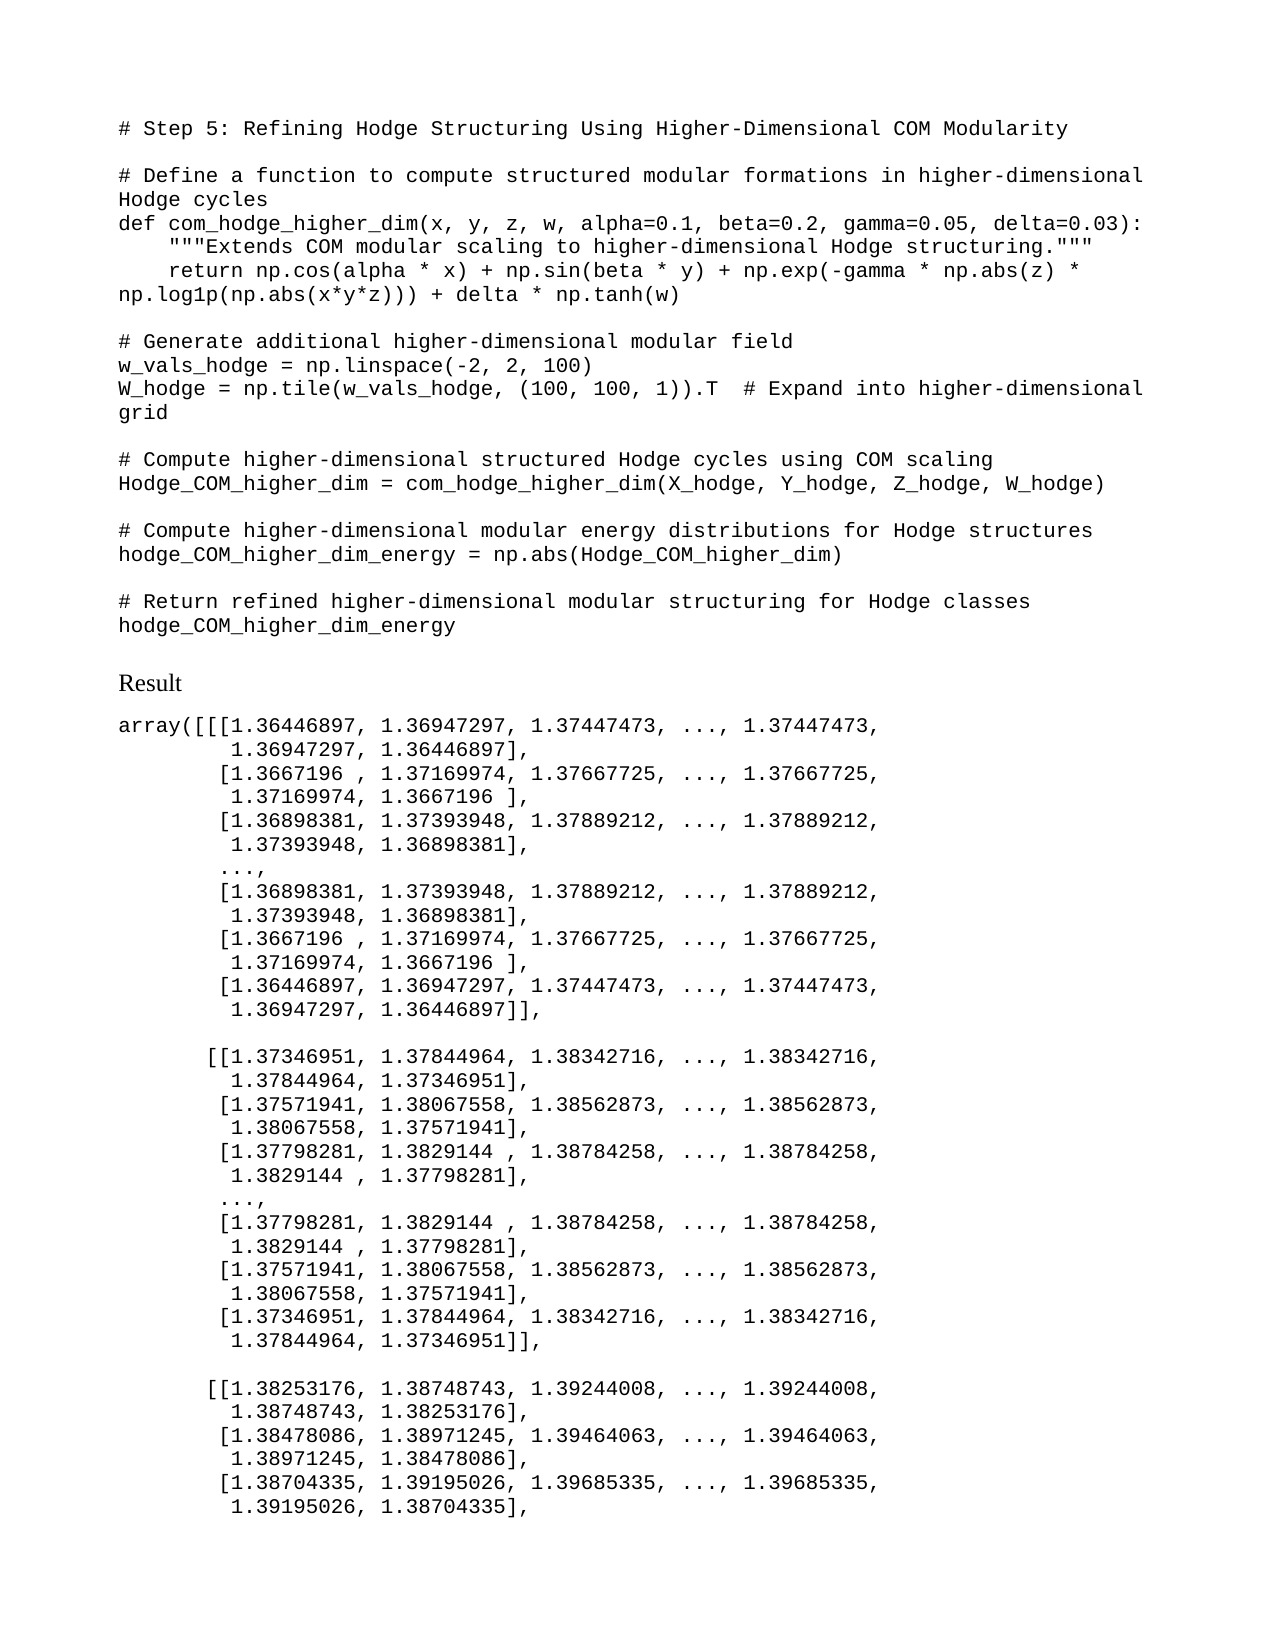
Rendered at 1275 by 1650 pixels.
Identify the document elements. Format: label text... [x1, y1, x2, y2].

text array([[[1.36446897, 1.36947297, 1.37447473, ..., 1.37447473, [118, 715, 1157, 739]
text [1.37346951, 1.37844964, 1.38342716, ..., 1.38342716, [118, 1307, 1157, 1330]
text # Compute higher-dimensional modular energy distributions for Hodge structures [118, 520, 1157, 544]
text # Return refined higher-dimensional modular structuring for Hodge classes [118, 591, 1157, 615]
text # Step 5: Refining Hodge Structuring Using Higher-Dimensional COM Modularity [118, 118, 1157, 142]
text """Extends COM modular scaling to higher-dimensional Hodge structuring.""" [118, 236, 1157, 260]
text [[1.38253176, 1.38748743, 1.39244008, ..., 1.39244008, [118, 1377, 1157, 1401]
text [1.37798281, 1.3829144 , 1.38784258, ..., 1.38784258, [118, 1141, 1157, 1165]
text 1.37844964, 1.37346951]], [118, 1330, 1157, 1354]
text [1.3667196 , 1.37169974, 1.37667725, ..., 1.37667725, [118, 928, 1157, 952]
text 1.37169974, 1.3667196 ], [118, 952, 1157, 976]
text [[1.37346951, 1.37844964, 1.38342716, ..., 1.38342716, [118, 1046, 1157, 1070]
text [1.38478086, 1.38971245, 1.39464063, ..., 1.39464063, [118, 1425, 1157, 1448]
text 1.36947297, 1.36446897], [118, 739, 1157, 763]
text return np.cos(alpha * x) + np.sin(beta * y) + np.exp(-gamma * np.abs(z) * np.log1p(np.abs(x*y*z))) + delta * np.tanh(w) [118, 260, 1157, 307]
text w_vals_hodge = np.linspace(-2, 2, 100) [118, 354, 1157, 378]
text ..., [118, 1188, 1157, 1212]
text 1.38067558, 1.37571941], [118, 1283, 1157, 1307]
text [1.36898381, 1.37393948, 1.37889212, ..., 1.37889212, [118, 881, 1157, 904]
text [1.37571941, 1.38067558, 1.38562873, ..., 1.38562873, [118, 1259, 1157, 1283]
text [1.37571941, 1.38067558, 1.38562873, ..., 1.38562873, [118, 1094, 1157, 1117]
text 1.39195026, 1.38704335], [118, 1496, 1157, 1519]
text [1.36446897, 1.36947297, 1.37447473, ..., 1.37447473, [118, 976, 1157, 999]
text # Define a function to compute structured modular formations in higher-dimensional Hodge cycles [118, 165, 1157, 213]
text ..., [118, 857, 1157, 881]
text 1.3829144 , 1.37798281], [118, 1236, 1157, 1259]
text Result [118, 668, 1157, 697]
text 1.38748743, 1.38253176], [118, 1401, 1157, 1425]
text Hodge_COM_higher_dim = com_hodge_higher_dim(X_hodge, Y_hodge, Z_hodge, W_hodge) [118, 473, 1157, 496]
text def com_hodge_higher_dim(x, y, z, w, alpha=0.1, beta=0.2, gamma=0.05, delta=0.03): [118, 213, 1157, 236]
text 1.37393948, 1.36898381], [118, 904, 1157, 928]
text hodge_COM_higher_dim_energy = np.abs(Hodge_COM_higher_dim) [118, 544, 1157, 567]
text 1.38067558, 1.37571941], [118, 1117, 1157, 1141]
text [1.3667196 , 1.37169974, 1.37667725, ..., 1.37667725, [118, 763, 1157, 786]
text [1.36898381, 1.37393948, 1.37889212, ..., 1.37889212, [118, 810, 1157, 834]
text 1.37844964, 1.37346951], [118, 1070, 1157, 1094]
text 1.36947297, 1.36446897]], [118, 999, 1157, 1023]
text 1.37393948, 1.36898381], [118, 834, 1157, 857]
text # Compute higher-dimensional structured Hodge cycles using COM scaling [118, 449, 1157, 473]
text W_hodge = np.tile(w_vals_hodge, (100, 100, 1)).T # Expand into higher-dimensional grid [118, 378, 1157, 426]
text 1.3829144 , 1.37798281], [118, 1165, 1157, 1188]
text 1.37169974, 1.3667196 ], [118, 786, 1157, 810]
text [1.38704335, 1.39195026, 1.39685335, ..., 1.39685335, [118, 1472, 1157, 1496]
text hodge_COM_higher_dim_energy [118, 615, 1157, 638]
text 1.38971245, 1.38478086], [118, 1448, 1157, 1472]
text [1.37798281, 1.3829144 , 1.38784258, ..., 1.38784258, [118, 1212, 1157, 1236]
text # Generate additional higher-dimensional modular field [118, 331, 1157, 354]
